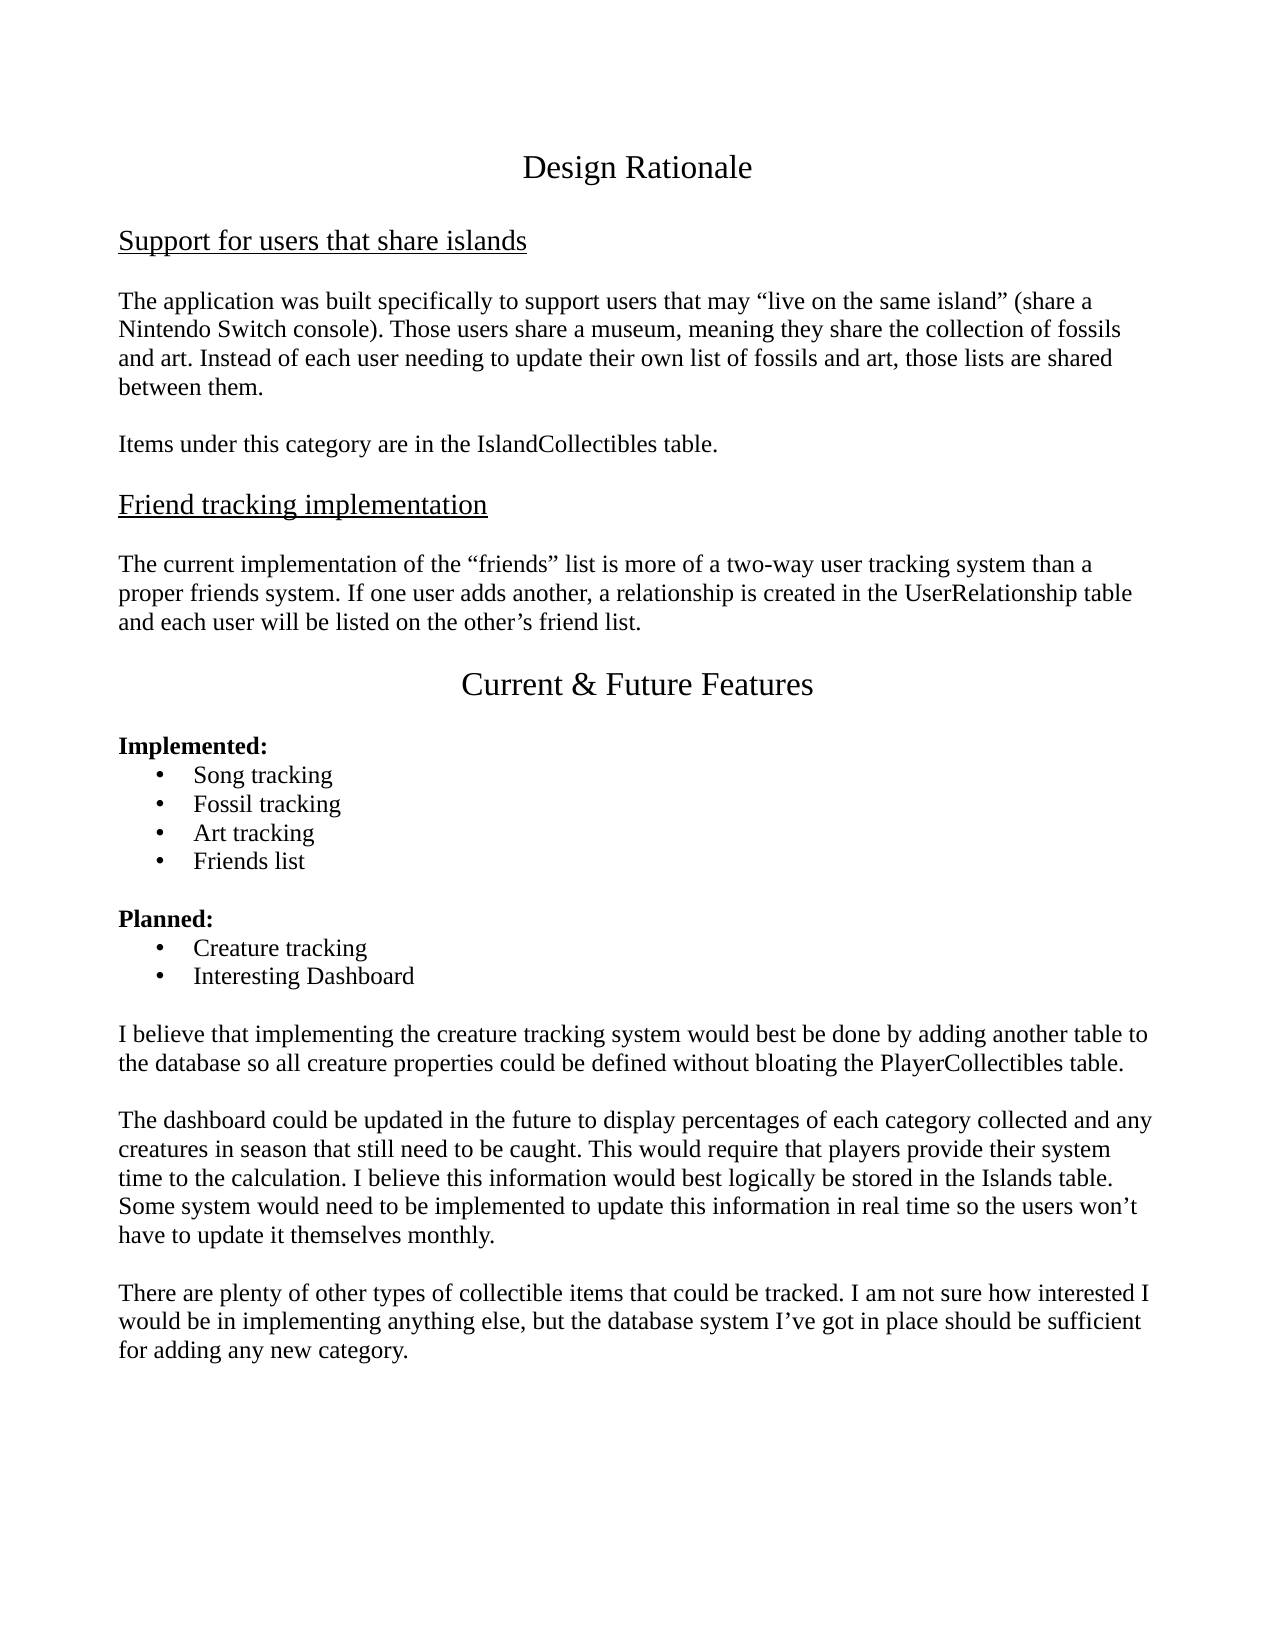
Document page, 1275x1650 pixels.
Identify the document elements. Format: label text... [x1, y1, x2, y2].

text Items under this category are in the IslandCollectibles table. [118, 429, 1157, 458]
text I believe that implementing the creature tracking system would best be done by adding another table to the database so all creature properties could be defined without bloating the PlayerCollectibles table. [118, 1019, 1157, 1076]
list Song tracking [156, 760, 1157, 789]
text Current & Future Features [118, 664, 1157, 703]
list Interesting Dashboard [156, 961, 1157, 990]
text Planned: [118, 904, 1157, 933]
text There are plenty of other types of collectible items that could be tracked. I am not sure how interested I would be in implementing anything else, but the database system I’ve got in place should be sufficient for adding any new category. [118, 1278, 1157, 1364]
text The dashboard could be updated in the future to display percentages of each category collected and any creatures in season that still need to be caught. This would require that players provide their system time to the calculation. I believe this information would best logically be stored in the Islands table. Some system would need to be implemented to update this information in real time so the users won’t have to update it themselves monthly. [118, 1105, 1157, 1249]
text Implemented: [118, 731, 1157, 760]
list Fossil tracking [156, 789, 1157, 818]
text Friend tracking implementation [118, 487, 1157, 521]
text The current implementation of the “friends” list is more of a two-way user tracking system than a proper friends system. If one user adds another, a relationship is created in the UserRelationship table and each user will be listed on the other’s friend list. [118, 549, 1157, 636]
text The application was built specifically to support users that may “live on the same island” (share a Nintendo Switch console). Those users share a museum, meaning they share the collection of fossils and art. Instead of each user needing to update their own list of fossils and art, those lists are shared between them. [118, 286, 1157, 401]
list Friends list [156, 846, 1157, 875]
list Creature tracking [156, 933, 1157, 961]
list Art tracking [156, 818, 1157, 846]
text Support for users that share islands [118, 223, 1157, 257]
text Design Rationale [118, 147, 1157, 185]
